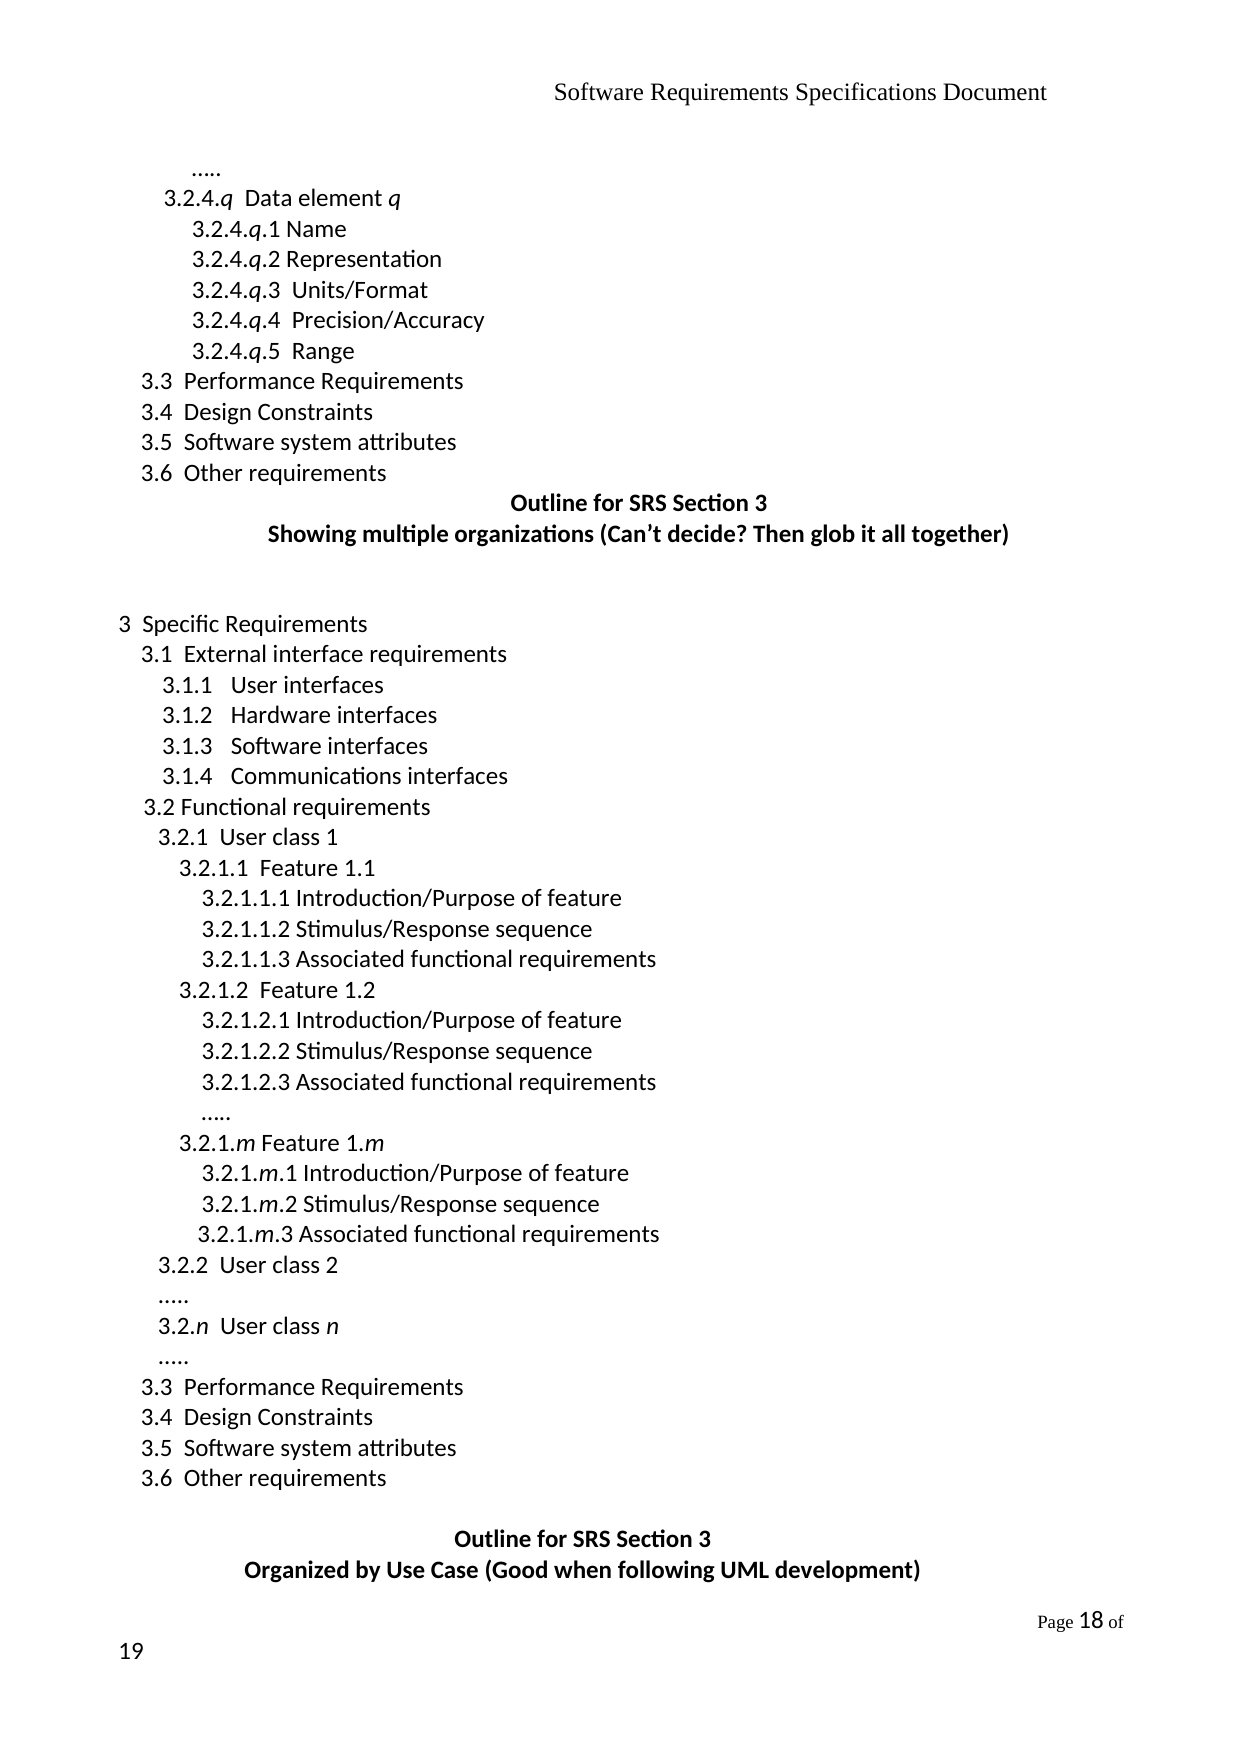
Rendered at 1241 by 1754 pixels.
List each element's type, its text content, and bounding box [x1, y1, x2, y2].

text 3.2.4.q.4 Precision/Accuracy [118, 304, 1159, 335]
text 3.2.1.2.2 Stimulus/Response sequence [162, 1035, 1159, 1066]
text 3.4 Design Constraints [118, 1401, 1159, 1432]
list Functional requirements [143, 791, 1159, 821]
text ..... [118, 1279, 1159, 1310]
list User interfaces [162, 669, 1159, 699]
text 3.4 Design Constraints [118, 396, 1159, 426]
text 3.2.4.q.1 Name [118, 213, 1159, 243]
list Communications interfaces [162, 760, 1159, 791]
text 3.2.4.q.3 Units/Format [118, 274, 1159, 304]
text ….. [118, 152, 1159, 182]
text 3 Specific Requirements [118, 608, 1159, 638]
text 3.2.1.2 Feature 1.2 [162, 974, 1159, 1004]
text 3.6 Other requirements [118, 457, 1159, 487]
text Outline for SRS Section 3 [118, 487, 1159, 518]
text 3.2.1.2.1 Introduction/Purpose of feature [162, 1004, 1159, 1035]
text Showing multiple organizations (Can’t decide? Then glob it all together) [118, 518, 1159, 548]
text 3.2.1.1.2 Stimulus/Response sequence [162, 913, 1159, 943]
text Organized by Use Case (Good when following UML development) [118, 1554, 1047, 1584]
text ….. [162, 1096, 1159, 1127]
text 3.2.1.m.1 Introduction/Purpose of feature [162, 1157, 1159, 1188]
text 3.2.4.q Data element q [118, 182, 1159, 213]
text 3.2.1.2.3 Associated functional requirements [162, 1066, 1159, 1096]
text 3.2.4.q.5 Range [118, 335, 1159, 365]
text 3.2.1.1.3 Associated functional requirements [162, 943, 1159, 974]
text Outline for SRS Section 3 [118, 1523, 1047, 1554]
text 3.2.2 User class 2 [118, 1249, 1159, 1279]
text 3.2.1 User class 1 [118, 821, 1159, 852]
text 3.2.1.m.3 Associated functional requirements [118, 1218, 1159, 1249]
text 3.2.n User class n [118, 1310, 1159, 1340]
text 3.3 Performance Requirements [118, 365, 1159, 396]
text 3.2.4.q.2 Representation [118, 243, 1159, 274]
text 3.2.1.m.2 Stimulus/Response sequence [162, 1188, 1159, 1218]
text 3.6 Other requirements [118, 1462, 1159, 1493]
text 3.2.1.1.1 Introduction/Purpose of feature [162, 882, 1159, 913]
text 3.5 Software system attributes [118, 426, 1159, 457]
list Hardware interfaces [162, 699, 1159, 730]
text 3.2.1.1 Feature 1.1 [162, 852, 1159, 882]
list Software interfaces [162, 730, 1159, 760]
text 3.1 External interface requirements [118, 638, 1159, 669]
text 3.3 Performance Requirements [118, 1371, 1159, 1401]
text 3.2.1.m Feature 1.m [162, 1127, 1159, 1157]
text 3.5 Software system attributes [118, 1432, 1159, 1462]
text ..... [118, 1340, 1159, 1371]
